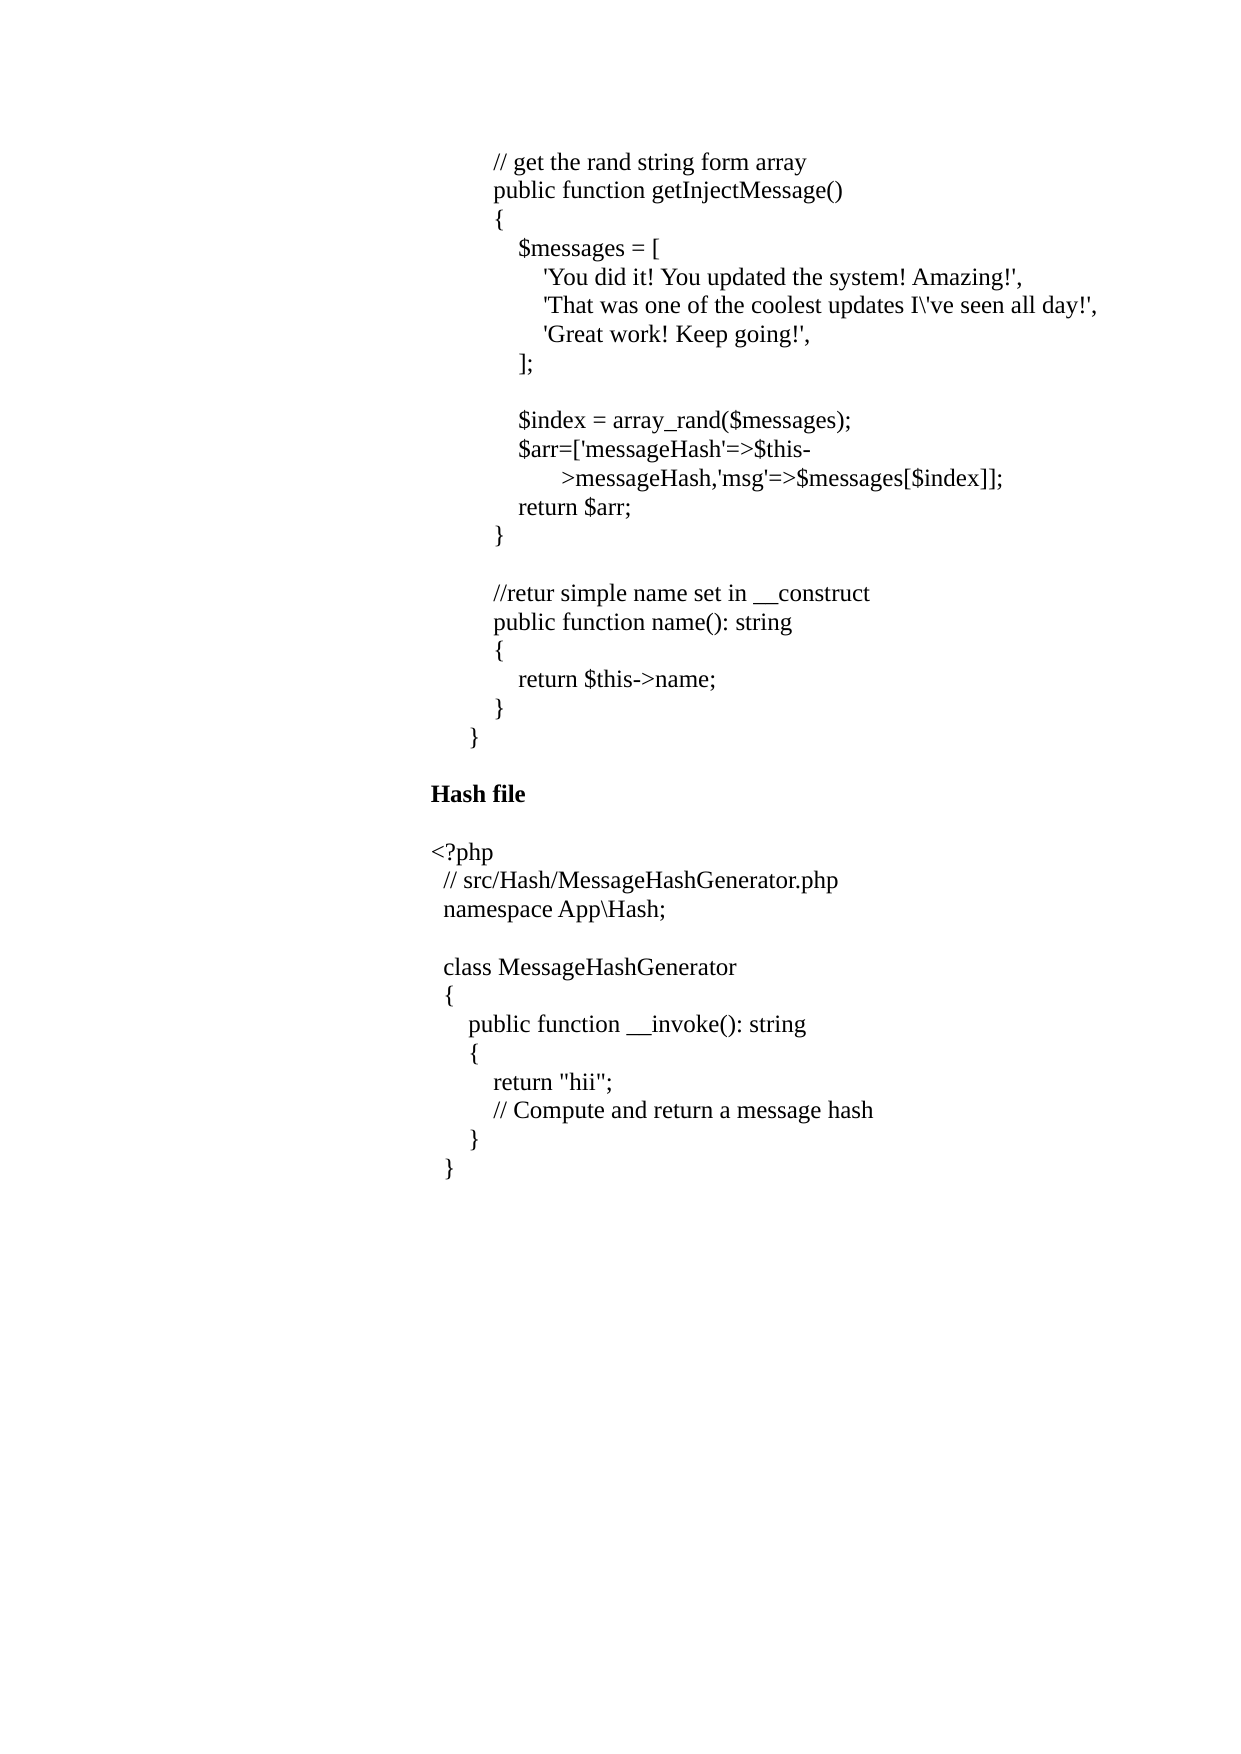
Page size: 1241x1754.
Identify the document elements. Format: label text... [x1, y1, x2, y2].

text $messages = [ [118, 233, 1122, 262]
text <?php [118, 837, 1122, 866]
text { [118, 981, 1122, 1009]
text 'That was one of the coolest updates I\'ve seen all day!', [118, 291, 1122, 319]
text { [118, 636, 1122, 664]
text } [118, 521, 1122, 549]
text return $arr; [118, 492, 1122, 521]
text } [118, 1124, 1122, 1153]
text ]; [118, 348, 1122, 377]
text } [118, 1153, 1122, 1182]
text { [118, 1038, 1122, 1067]
text class MessageHashGenerator [118, 952, 1122, 981]
text Hash file [118, 779, 1122, 808]
text $arr=['messageHash'=>$this- >messageHash,'msg'=>$messages[$index]]; [118, 434, 1122, 492]
text { [118, 204, 1122, 233]
text public function getInjectMessage() [118, 176, 1122, 204]
text //retur simple name set in __construct [118, 578, 1122, 607]
text return "hii"; [118, 1067, 1122, 1096]
text return $this->name; [118, 664, 1122, 693]
text namespace App\Hash; [118, 894, 1122, 923]
text 'Great work! Keep going!', [118, 319, 1122, 348]
text } [118, 693, 1122, 722]
text } [118, 722, 1122, 751]
text // Compute and return a message hash [118, 1096, 1122, 1124]
text // get the rand string form array [118, 147, 1122, 176]
text // src/Hash/MessageHashGenerator.php [118, 866, 1122, 894]
text public function __invoke(): string [118, 1009, 1122, 1038]
text $index = array_rand($messages); [118, 406, 1122, 434]
text public function name(): string [118, 607, 1122, 636]
text 'You did it! You updated the system! Amazing!', [118, 262, 1122, 291]
